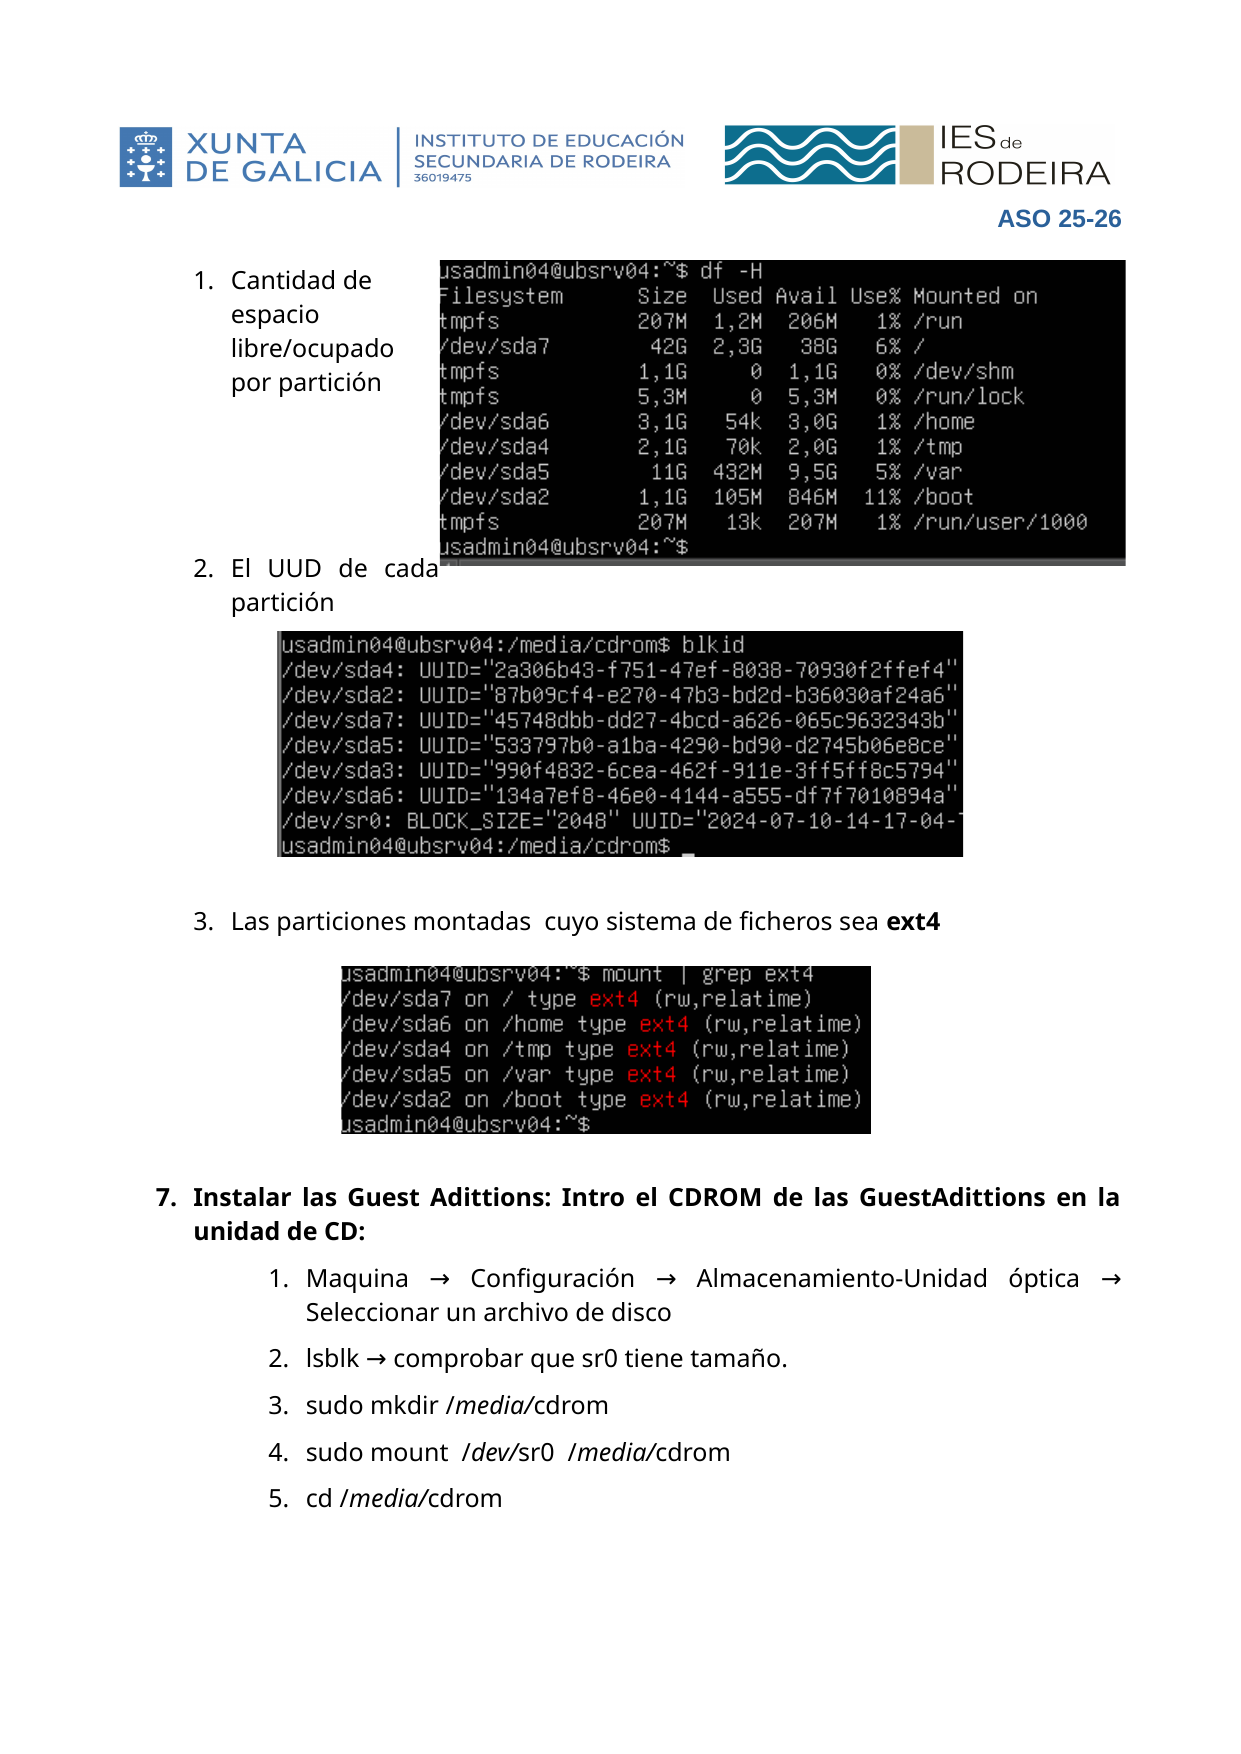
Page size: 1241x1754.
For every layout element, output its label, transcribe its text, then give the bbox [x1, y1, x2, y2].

list El UUD de cada partición [193, 551, 1122, 619]
list Las particiones montadas cuyo sistema de ficheros sea ext4 [193, 903, 1122, 937]
list lsblk → comprobar que sr0 tiene tamaño. [268, 1341, 1122, 1375]
picture [118, 126, 685, 188]
list Cantidad de espacio libre/ocupado por partición [193, 263, 439, 399]
picture [439, 260, 1126, 566]
list Maquina → Configuración → Almacenamiento-Unidad óptica → Seleccionar un archivo de disco [268, 1261, 1122, 1329]
list sudo mkdir /media/cdrom [268, 1388, 1122, 1422]
list cd /media/cdrom [268, 1481, 1122, 1515]
picture [277, 631, 964, 857]
list sudo mount /dev/sr0 /media/cdrom [268, 1434, 1122, 1468]
list Instalar las Guest Adittions: Intro el CDROM de las GuestAdittions en la unidad de CD: [156, 1180, 1122, 1248]
picture [341, 966, 871, 1134]
picture [723, 124, 1115, 186]
